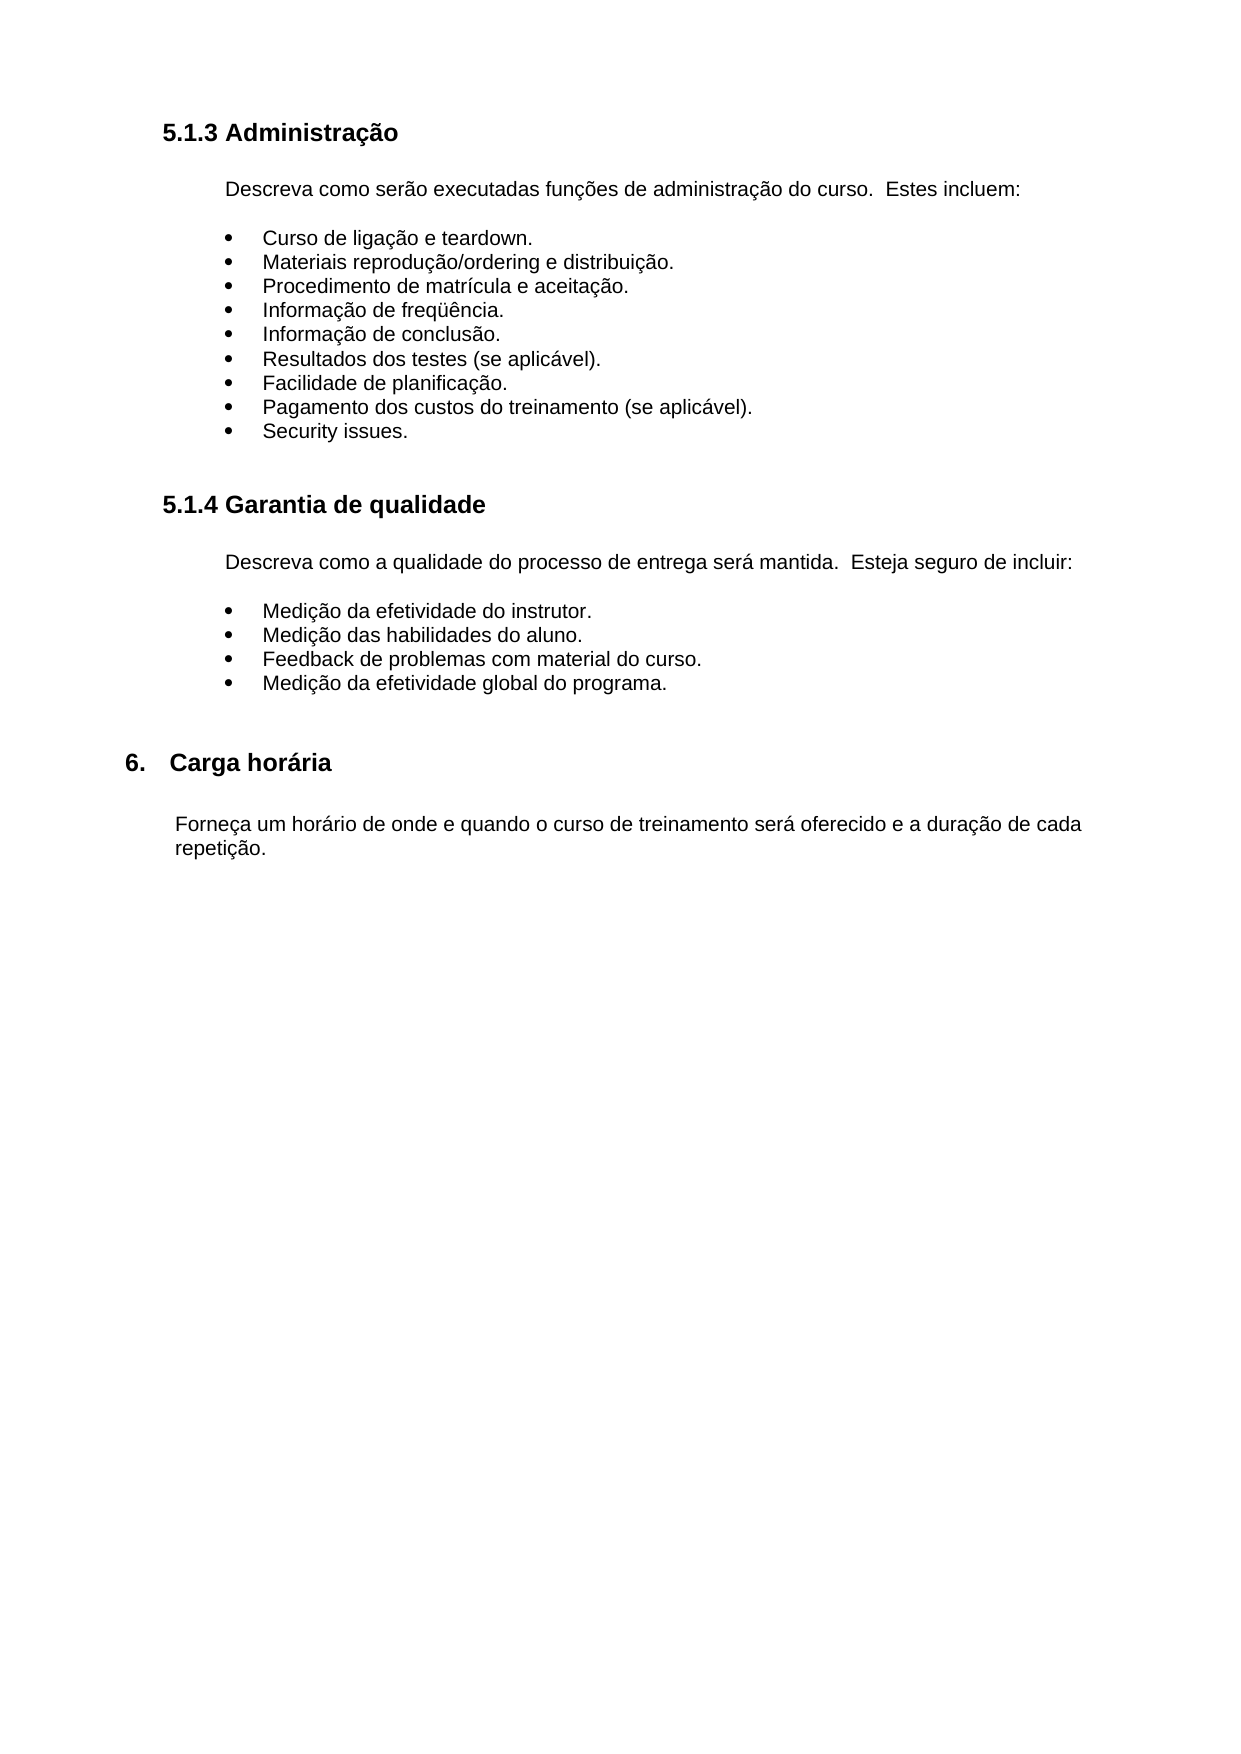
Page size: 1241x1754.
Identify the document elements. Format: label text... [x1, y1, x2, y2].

list Procedimento de matrícula e aceitação. [225, 274, 1087, 298]
list Medição das habilidades do aluno. [225, 622, 1087, 647]
list Pagamento dos custos do treinamento (se aplicável). [225, 394, 1087, 418]
list Informação de conclusão. [225, 322, 1087, 346]
list Facilidade de planificação. [225, 370, 1087, 394]
text Descreva como serão executadas funções de administração do curso. Estes incluem: [225, 177, 1087, 201]
list Medição da efetividade do instrutor. [225, 598, 1087, 622]
text Forneça um horário de onde e quando o curso de treinamento será oferecido e a duração de cada repetição. [175, 812, 1087, 860]
list Informação de freqüência. [225, 298, 1087, 322]
subtitle Garantia de qualidade [162, 491, 1087, 519]
text Descreva como a qualidade do processo de entrega será mantida. Esteja seguro de incluir: [225, 549, 1087, 573]
list Resultados dos testes (se aplicável). [225, 346, 1087, 370]
list Medição da efetividade global do programa. [225, 671, 1087, 695]
list Security issues. [225, 418, 1087, 443]
subtitle Carga horária [125, 748, 1087, 777]
list Curso de ligação e teardown. [225, 226, 1087, 250]
list Materiais reprodução/ordering e distribuição. [225, 250, 1087, 274]
list Feedback de problemas com material do curso. [225, 647, 1087, 671]
subtitle Administração [162, 118, 1087, 147]
